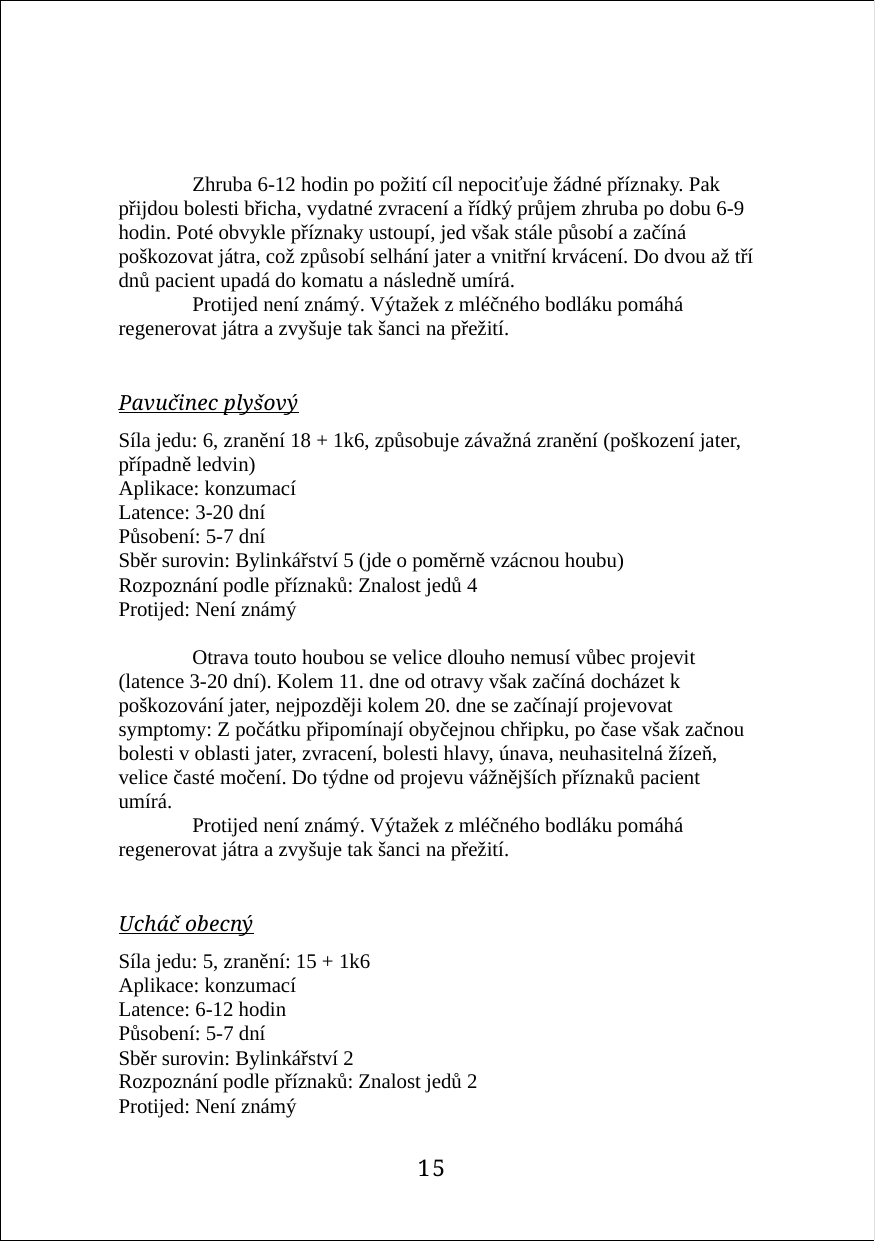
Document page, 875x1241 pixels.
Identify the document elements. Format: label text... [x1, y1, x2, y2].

text Latence: 3-20 dní [118, 500, 756, 524]
text Sběr surovin: Bylinkářství 5 (jde o poměrně vzácnou houbu) [118, 548, 756, 572]
text Sběr surovin: Bylinkářství 2 [118, 1045, 756, 1069]
text Rozpoznání podle příznaků: Znalost jedů 4 [118, 572, 756, 597]
text Působení: 5-7 dní [118, 524, 756, 548]
text Otrava touto houbou se velice dlouho nemusí vůbec projevit (latence 3-20 dní). Kolem 11. dne od otravy však začíná docházet k poškozování jater, nejpozději kolem 20. dne se začínají projevovat symptomy: Z počátku připomínají obyčejnou chřipku, po čase však začnou bolesti v oblasti jater, zvracení, bolesti hlavy, únava, neuhasitelná žízeň, velice časté močení. Do týdne od projevu vážnějších příznaků pacient umírá. [118, 645, 756, 813]
text Protijed není známý. Výtažek z mléčného bodláku pomáhá regenerovat játra a zvyšuje tak šanci na přežití. [118, 813, 756, 861]
text Síla jedu: 6, zranění 18 + 1k6, způsobuje závažná zranění (poškození jater, případně ledvin) [118, 428, 756, 476]
text Aplikace: konzumací [118, 476, 756, 500]
subtitle Pavučinec plyšový [118, 388, 756, 416]
text Protijed není známý. Výtažek z mléčného bodláku pomáhá regenerovat játra a zvyšuje tak šanci na přežití. [118, 292, 756, 340]
text Latence: 6-12 hodin [118, 997, 756, 1021]
text Protijed: Není známý [118, 597, 756, 621]
text Rozpoznání podle příznaků: Znalost jedů 2 [118, 1069, 756, 1093]
text Zhruba 6-12 hodin po požití cíl nepociťuje žádné příznaky. Pak přijdou bolesti břicha, vydatné zvracení a řídký průjem zhruba po dobu 6-9 hodin. Poté obvykle příznaky ustoupí, jed však stále působí a začíná poškozovat játra, což způsobí selhání jater a vnitřní krvácení. Do dvou až tří dnů pacient upadá do komatu a následně umírá. [118, 172, 756, 292]
text Síla jedu: 5, zranění: 15 + 1k6 [118, 949, 756, 973]
text Protijed: Není známý [118, 1093, 756, 1118]
text Působení: 5-7 dní [118, 1021, 756, 1045]
text Aplikace: konzumací [118, 973, 756, 997]
subtitle Ucháč obecný [118, 909, 756, 937]
